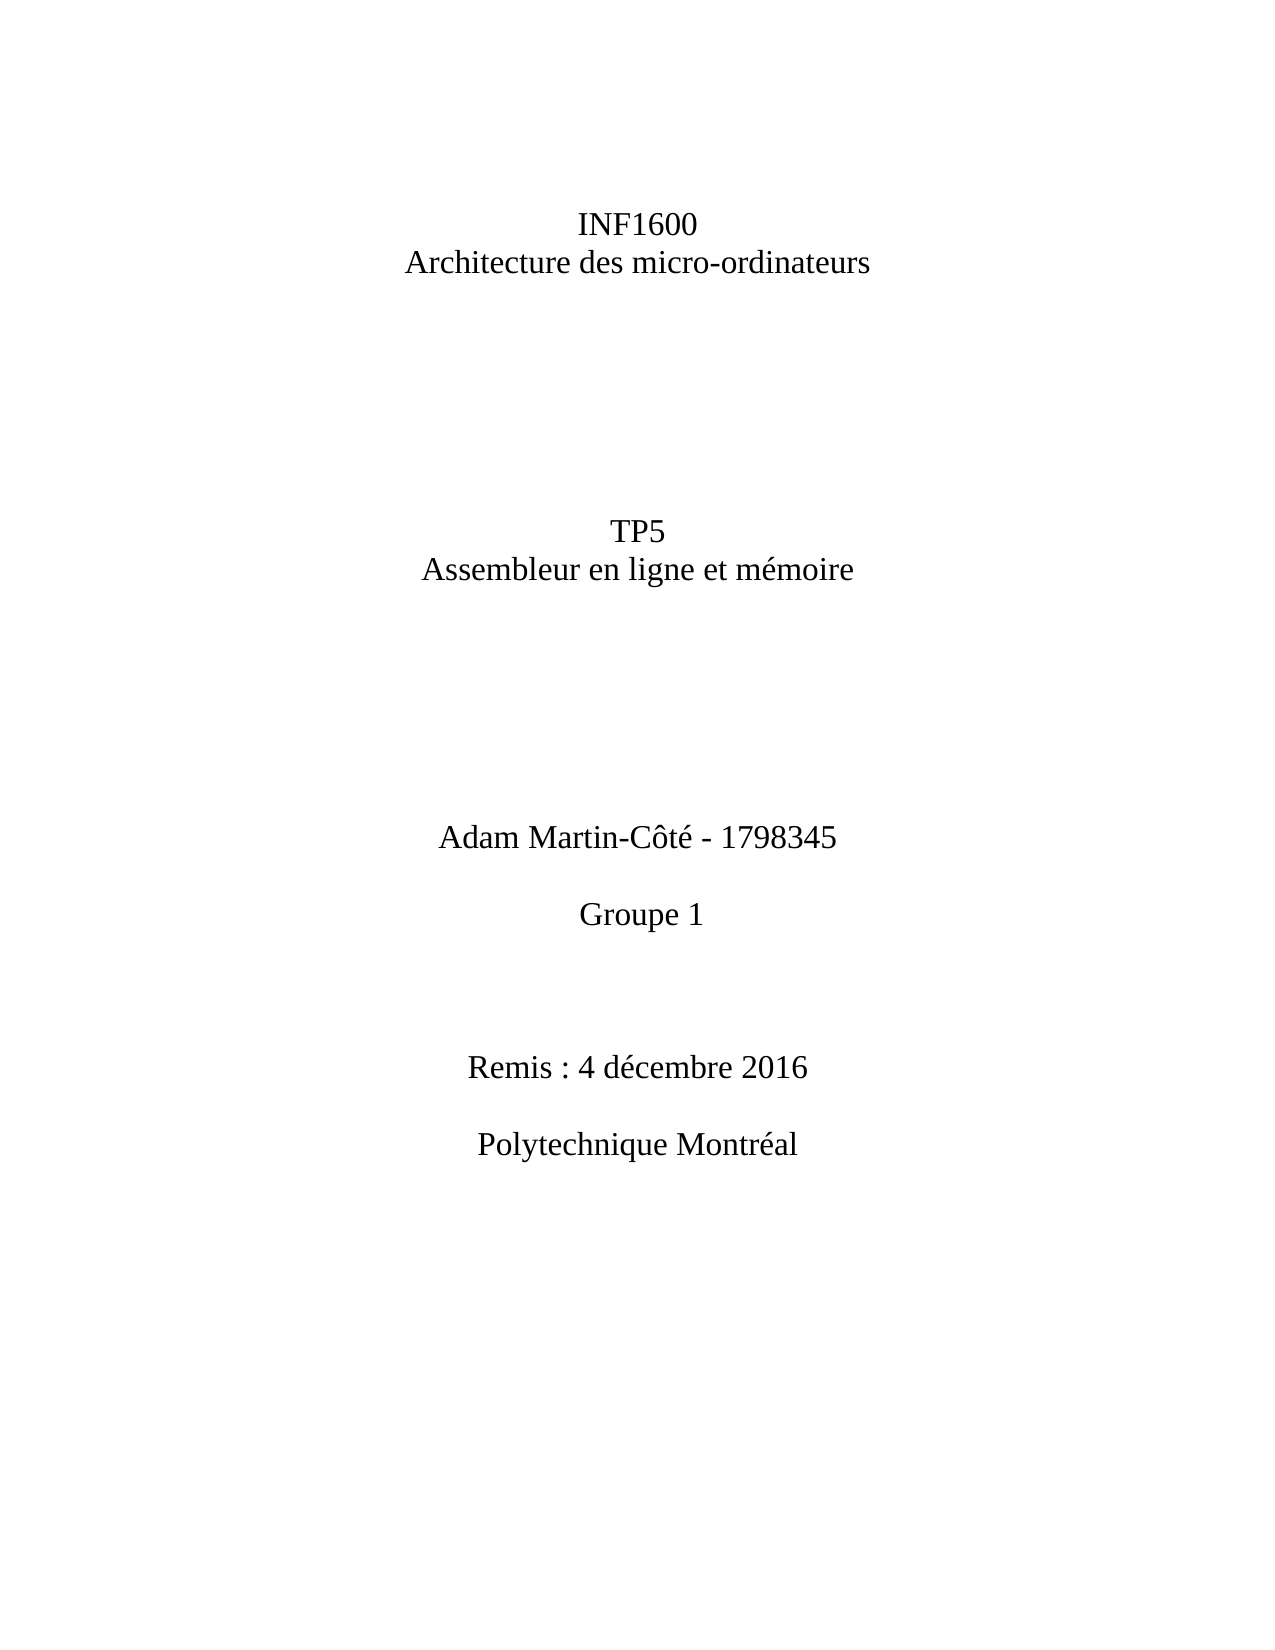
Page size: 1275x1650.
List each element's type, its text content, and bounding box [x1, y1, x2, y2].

text Assembleur en ligne et mémoire [118, 549, 1157, 588]
text Polytechnique Montréal [118, 1124, 1157, 1163]
text Remis : 4 décembre 2016 [118, 1048, 1157, 1086]
text Groupe 1 [118, 894, 1157, 933]
text INF1600 [118, 204, 1157, 243]
text TP5 [118, 511, 1157, 549]
text Architecture des micro-ordinateurs [118, 243, 1157, 281]
text Adam Martin-Côté - 1798345 [118, 818, 1157, 856]
